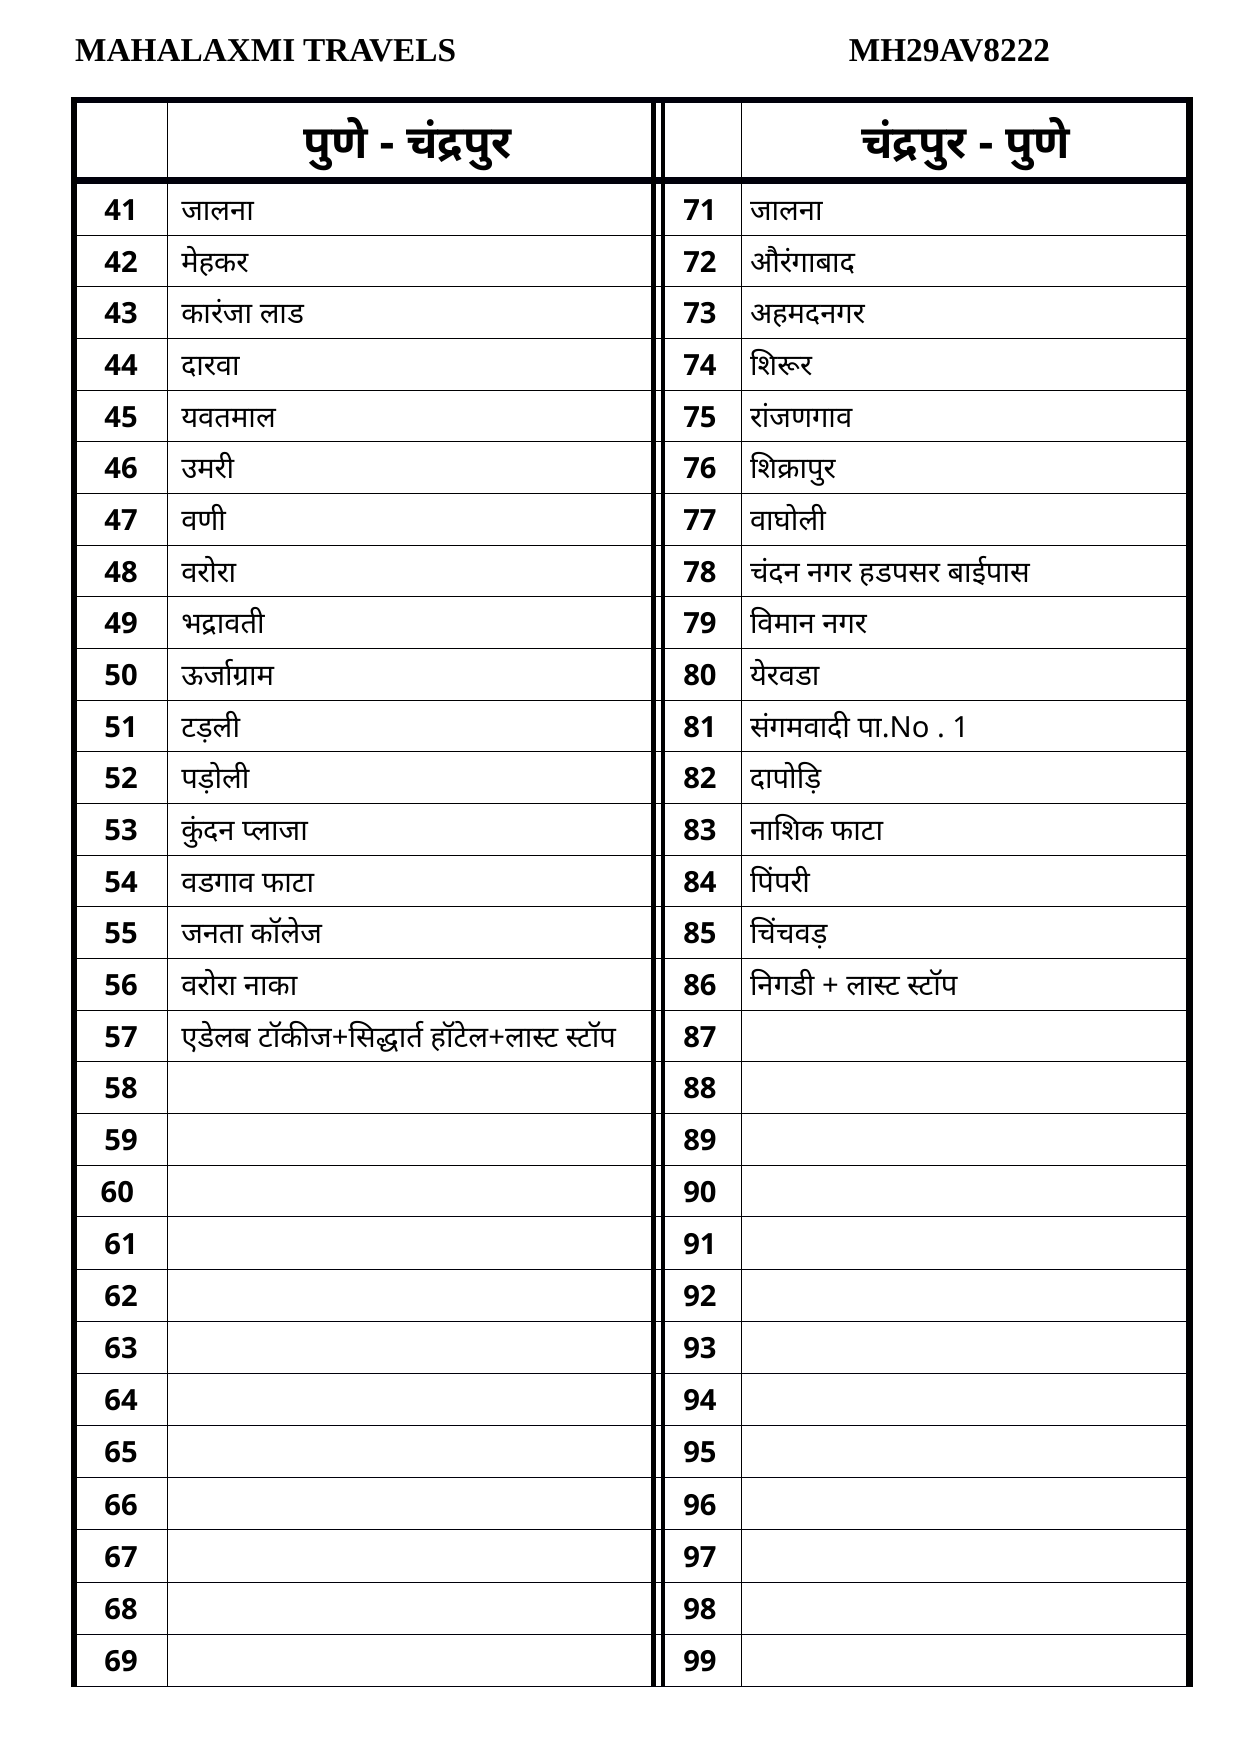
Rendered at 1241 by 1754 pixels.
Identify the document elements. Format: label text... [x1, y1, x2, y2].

table_cell 80 [665, 649, 741, 699]
table_cell 84 [665, 856, 741, 906]
table_cell यवतमाल [168, 391, 651, 441]
table_cell मेहकर [168, 236, 651, 286]
table_cell 83 [665, 804, 741, 854]
table_cell 94 [665, 1374, 741, 1425]
table_cell 65 [77, 1426, 167, 1477]
table_cell 45 [77, 391, 167, 441]
table_cell रांजणगाव [742, 391, 1186, 441]
table_cell 85 [665, 907, 741, 958]
table_cell 51 [77, 701, 167, 751]
table_cell 86 [665, 959, 741, 1009]
table_cell कारंजा लाड [168, 287, 651, 338]
table_cell 81 [665, 701, 741, 751]
table_cell 61 [77, 1217, 167, 1268]
table_cell वडगाव फाटा [168, 856, 651, 906]
table_cell [168, 1217, 651, 1268]
table_cell 47 [77, 494, 167, 544]
table_cell नाशिक फाटा [742, 804, 1186, 854]
table_cell 76 [665, 442, 741, 493]
table_cell [168, 1166, 651, 1216]
table_cell [742, 1583, 1186, 1634]
table_cell [742, 1011, 1186, 1061]
table_cell औरंगाबाद [742, 236, 1186, 286]
table_cell 90 [665, 1166, 741, 1216]
table_cell [742, 1478, 1186, 1529]
table_cell 62 [77, 1270, 167, 1321]
table_cell [742, 1322, 1186, 1373]
table_cell 92 [665, 1270, 741, 1321]
table_cell टड़ली [168, 701, 651, 751]
table_header चंद्रपुर - पुणे [742, 103, 1186, 177]
table_cell [168, 1374, 651, 1425]
table_cell 54 [77, 856, 167, 906]
table_cell [742, 1114, 1186, 1164]
table_cell 77 [665, 494, 741, 544]
table_cell [742, 1635, 1186, 1686]
table_cell वरोरा [168, 546, 651, 596]
table_cell 41 [77, 184, 167, 234]
table_cell 43 [77, 287, 167, 338]
table_cell अहमदनगर [742, 287, 1186, 338]
table_cell 63 [77, 1322, 167, 1373]
table_cell [742, 1166, 1186, 1216]
table_cell 57 [77, 1011, 167, 1061]
table_cell 71 [665, 184, 741, 234]
table_cell 49 [77, 597, 167, 648]
table_cell 99 [665, 1635, 741, 1686]
table_cell पड़ोली [168, 752, 651, 803]
table_cell 56 [77, 959, 167, 1009]
table_cell [742, 1374, 1186, 1425]
table_cell 96 [665, 1478, 741, 1529]
table_cell जालना [742, 184, 1186, 234]
table_cell 58 [77, 1062, 167, 1113]
table_cell वाघोली [742, 494, 1186, 544]
table_cell 72 [665, 236, 741, 286]
table_cell 52 [77, 752, 167, 803]
table_cell 42 [77, 236, 167, 286]
table_cell 95 [665, 1426, 741, 1477]
table_cell [742, 1270, 1186, 1321]
table_cell [168, 1322, 651, 1373]
table_cell [168, 1635, 651, 1686]
table_cell 68 [77, 1583, 167, 1634]
table_cell 74 [665, 339, 741, 389]
table_cell [742, 1426, 1186, 1477]
table_cell चंदन नगर हडपसर बाईपास [742, 546, 1186, 596]
table_cell 53 [77, 804, 167, 854]
table_cell शिक्रापुर [742, 442, 1186, 493]
table_cell 73 [665, 287, 741, 338]
table_cell 50 [77, 649, 167, 699]
table_cell जालना [168, 184, 651, 234]
table_cell 75 [665, 391, 741, 441]
table_cell [168, 1270, 651, 1321]
table_cell 87 [665, 1011, 741, 1061]
table_cell [742, 1530, 1186, 1582]
table_cell येरवडा [742, 649, 1186, 699]
table_cell दारवा [168, 339, 651, 389]
table_cell 44 [77, 339, 167, 389]
table_cell निगडी + लास्ट स्टॉप [742, 959, 1186, 1009]
table_header पुणे - चंद्रपुर [168, 103, 651, 177]
table_cell चिंचवड़ [742, 907, 1186, 958]
table_cell जनता कॉलेज [168, 907, 651, 958]
table_cell 67 [77, 1530, 167, 1582]
table_cell 66 [77, 1478, 167, 1529]
table_cell वरोरा नाका [168, 959, 651, 1009]
table_cell शिरूर [742, 339, 1186, 389]
table_header [665, 103, 741, 177]
table_cell 69 [77, 1635, 167, 1686]
table_cell [168, 1114, 651, 1164]
table_cell [168, 1583, 651, 1634]
table_cell संगमवादी पा.No . 1 [742, 701, 1186, 751]
table_cell वणी [168, 494, 651, 544]
table_cell 97 [665, 1530, 741, 1582]
table_cell 46 [77, 442, 167, 493]
table_cell 60 [77, 1166, 167, 1216]
table_cell 93 [665, 1322, 741, 1373]
table_cell 59 [77, 1114, 167, 1164]
table_cell 48 [77, 546, 167, 596]
table_cell 89 [665, 1114, 741, 1164]
table_cell कुंदन प्लाजा [168, 804, 651, 854]
table_cell [168, 1062, 651, 1113]
table_cell [168, 1426, 651, 1477]
table_cell 79 [665, 597, 741, 648]
table_cell 78 [665, 546, 741, 596]
table_cell [742, 1062, 1186, 1113]
table_cell [168, 1530, 651, 1582]
table_cell 55 [77, 907, 167, 958]
table_cell उमरी [168, 442, 651, 493]
table_cell विमान नगर [742, 597, 1186, 648]
table_cell 82 [665, 752, 741, 803]
table_cell भद्रावती [168, 597, 651, 648]
table_cell [742, 1217, 1186, 1268]
table_cell 98 [665, 1583, 741, 1634]
table_cell दापोड़ि [742, 752, 1186, 803]
table_header [77, 103, 167, 177]
table_cell ऊर्जाग्राम [168, 649, 651, 699]
table_cell 64 [77, 1374, 167, 1425]
table_cell पिंपरी [742, 856, 1186, 906]
table_cell 91 [665, 1217, 741, 1268]
table_cell एडेलब टॉकीज+सिद्धार्त हॉटेल+लास्ट स्टॉप [168, 1011, 651, 1061]
table_cell 88 [665, 1062, 741, 1113]
table_cell [168, 1478, 651, 1529]
